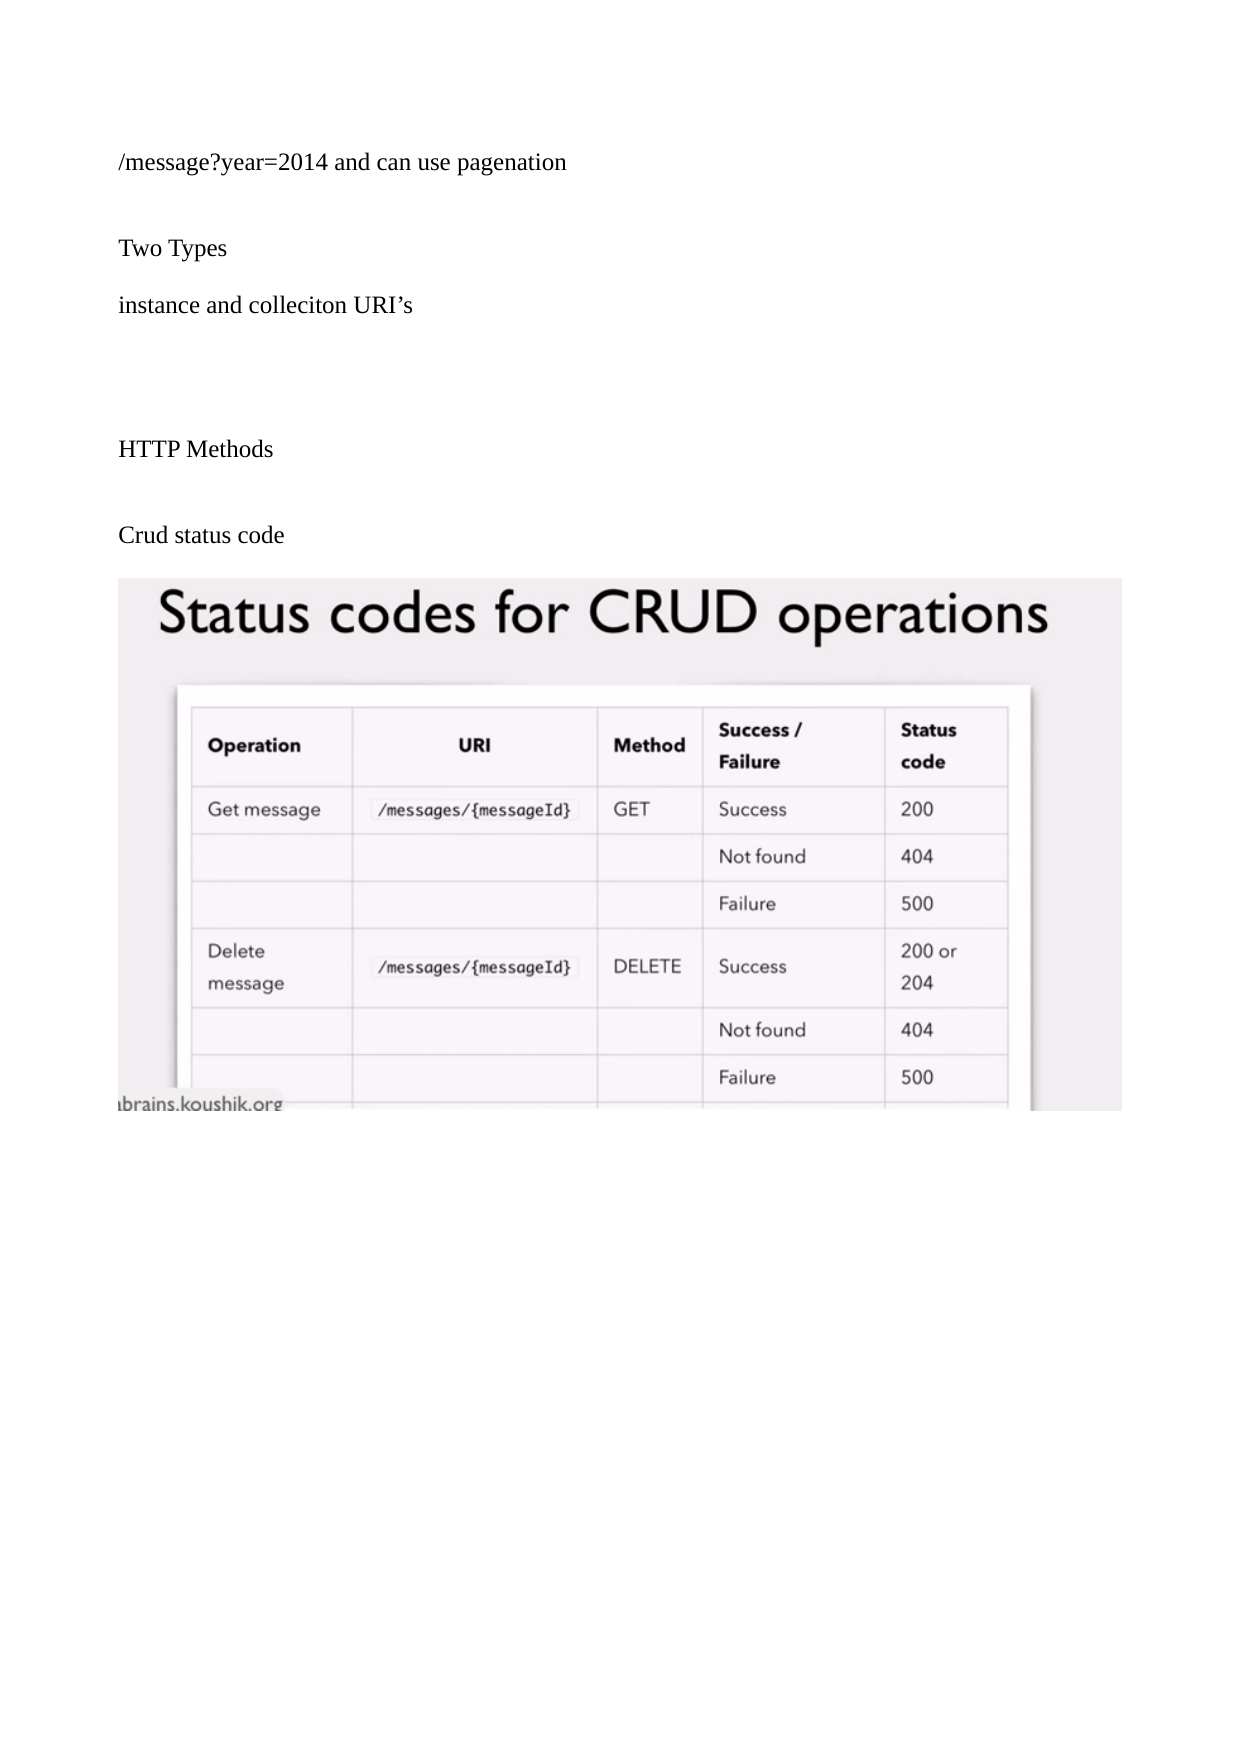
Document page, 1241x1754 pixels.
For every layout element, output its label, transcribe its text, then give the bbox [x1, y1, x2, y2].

text HTTP Methods [118, 434, 1122, 463]
text instance and colleciton URI’s [118, 291, 1122, 319]
text /message?year=2014 and can use pagenation [118, 147, 1122, 176]
picture [118, 578, 1123, 1111]
text Two Types [118, 233, 1122, 262]
text Crud status code [118, 521, 1122, 549]
